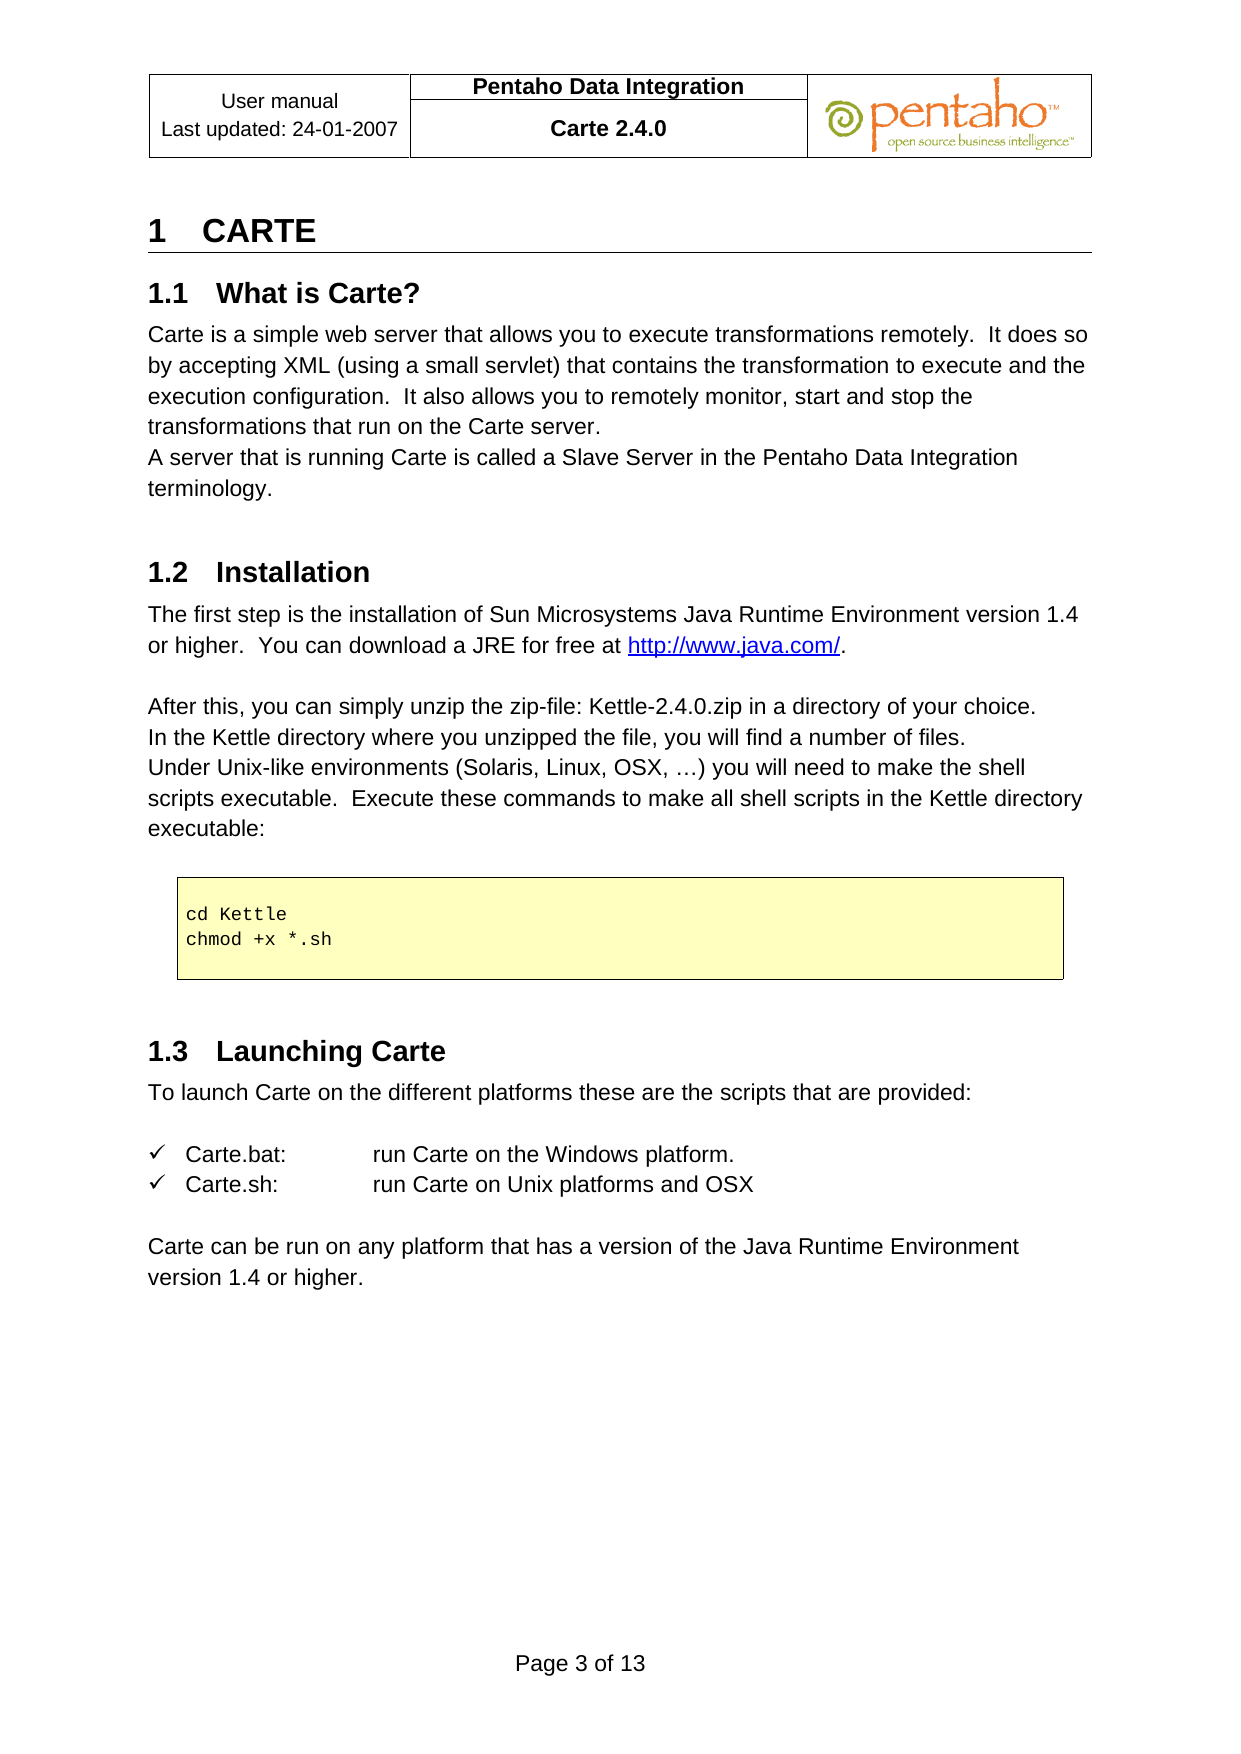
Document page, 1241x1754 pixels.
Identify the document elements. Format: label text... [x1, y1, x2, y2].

text chmod +x *.sh [178, 928, 1063, 952]
subtitle Installation [148, 556, 1092, 589]
text In the Kettle directory where you unzipped the file, you will find a number of files. [148, 724, 1092, 750]
subtitle What is Carte? [148, 277, 1092, 310]
text Under Unix-like environments (Solaris, Linux, OSX, …) you will need to make the shell scripts executable. Execute these commands to make all shell scripts in the Kettle directory executable: [148, 755, 1092, 842]
list Carte.bat: run Carte on the Windows platform. [148, 1141, 1092, 1167]
text The first step is the installation of Sun Microsystems Java Runtime Environment version 1.4 or higher. You can download a JRE for free at http://www.java.com/. [148, 602, 1092, 658]
text After this, you can simply unzip the zip-file: Kettle-2.4.0.zip in a directory of your choice. [148, 693, 1092, 719]
text Carte is a simple web server that allows you to execute transformations remotely. It does so by accepting XML (using a small servlet) that contains the transformation to execute and the execution configuration. It also allows you to remotely monitor, start and stop the transformations that run on the Carte server. [148, 322, 1092, 439]
text To launch Carte on the different platforms these are the scripts that are provided: [148, 1080, 1092, 1106]
text cd Kettle [178, 903, 1063, 926]
text Carte can be run on any platform that has a version of the Java Runtime Environment version 1.4 or higher. [148, 1234, 1092, 1290]
subtitle Launching Carte [148, 1035, 1092, 1068]
list Carte.sh: run Carte on Unix platforms and OSX [148, 1172, 1092, 1198]
subtitle Carte [148, 213, 1092, 252]
text A server that is running Carte is called a Slave Server in the Pentaho Data Integration terminology. [148, 445, 1092, 501]
